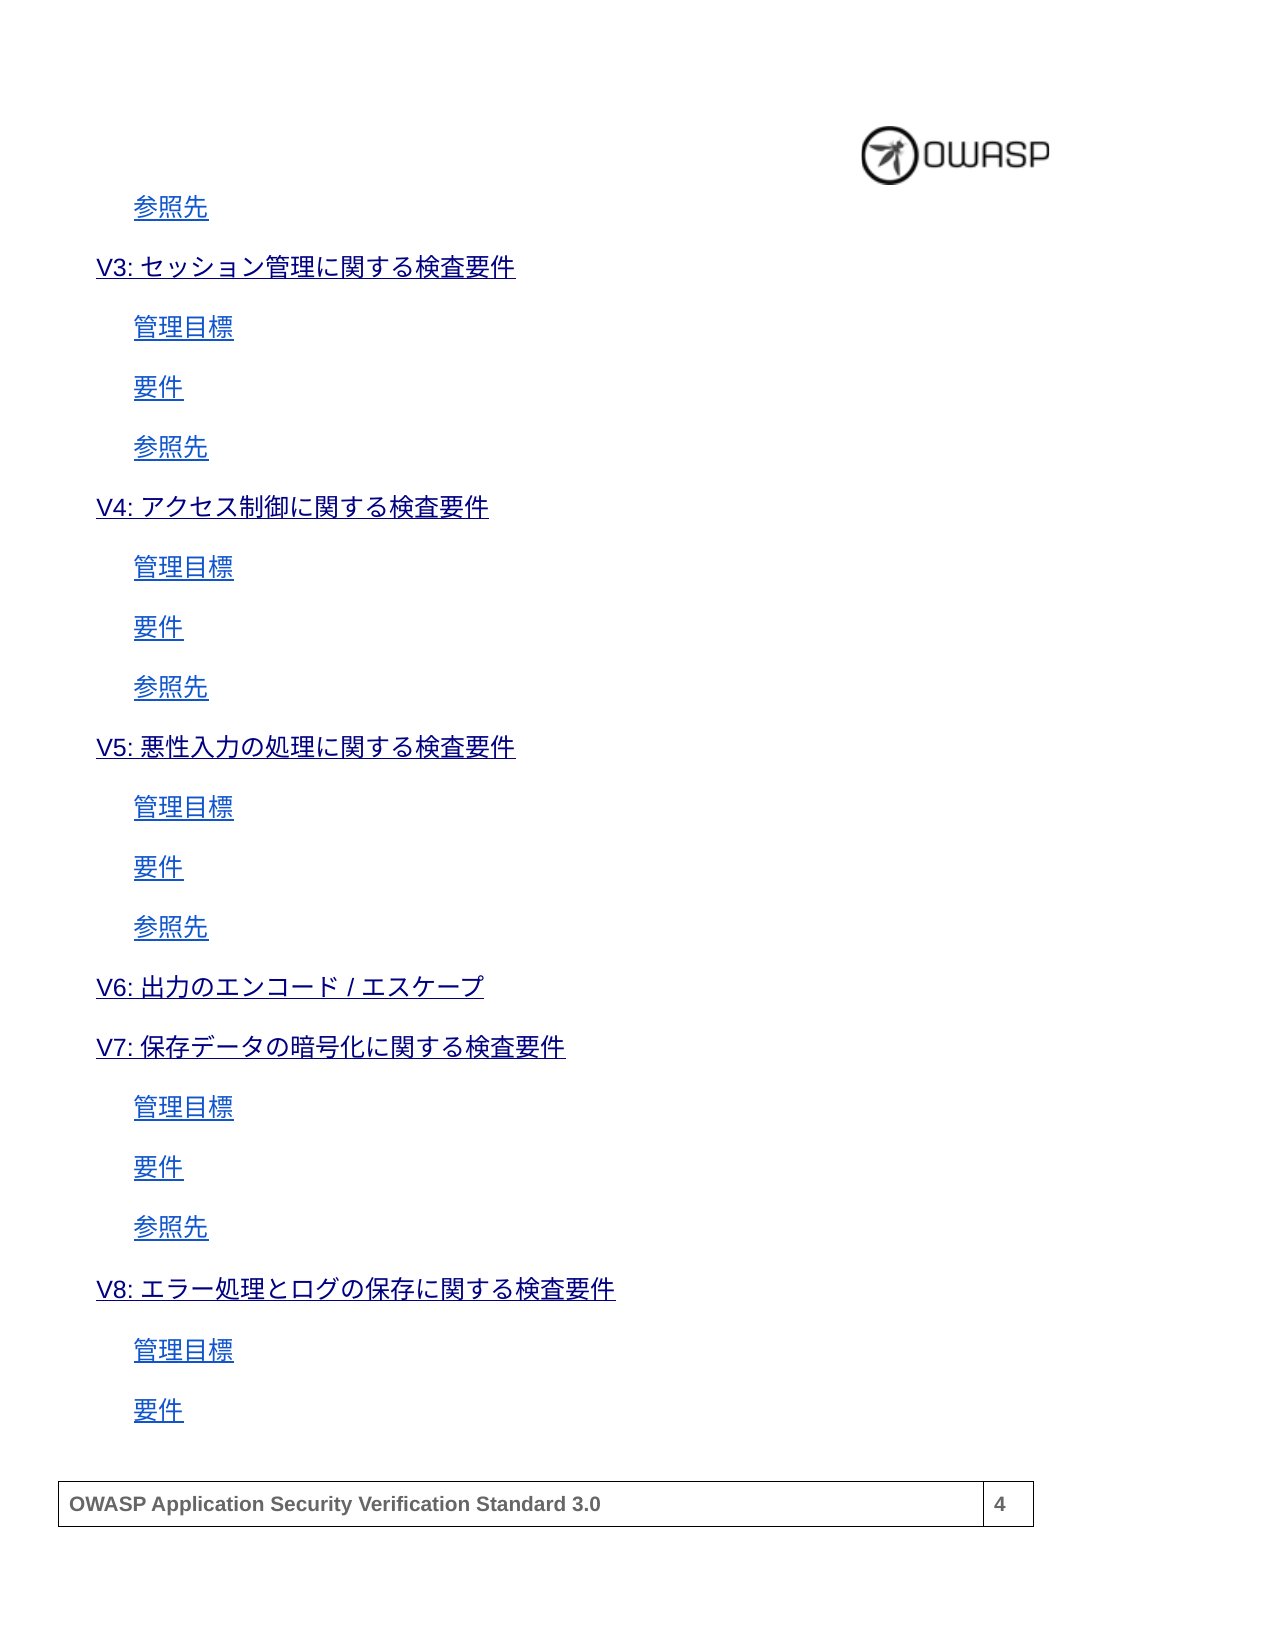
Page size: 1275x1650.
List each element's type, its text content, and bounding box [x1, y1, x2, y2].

text V5: 悪性入力の処理に関する検査要件 [96, 730, 1216, 764]
text 参照先 [133, 910, 1216, 944]
text 管理目標 [133, 1332, 1216, 1366]
picture [861, 126, 1050, 185]
text 要件 [133, 370, 1216, 404]
text 要件 [133, 850, 1216, 884]
text 参照先 [133, 430, 1216, 464]
text V3: セッション管理に関する検査要件 [96, 250, 1216, 284]
text 管理目標 [133, 790, 1216, 824]
text 参照先 [133, 1210, 1216, 1244]
text 要件 [133, 1150, 1216, 1184]
text V7: 保存データの暗号化に関する検査要件 [96, 1030, 1216, 1064]
text V8: エラー処理とログの保存に関する検査要件 [96, 1270, 1216, 1306]
text 要件 [133, 610, 1216, 644]
text V4: アクセス制御に関する検査要件 [96, 490, 1216, 524]
text 管理目標 [133, 310, 1216, 344]
text V6: 出力のエンコード / エスケープ [96, 970, 1216, 1004]
text 管理目標 [133, 1090, 1216, 1124]
text 管理目標 [133, 550, 1216, 584]
text 参照先 [133, 670, 1216, 704]
text 参照先 [133, 150, 1216, 224]
text 要件 [133, 1392, 1216, 1426]
